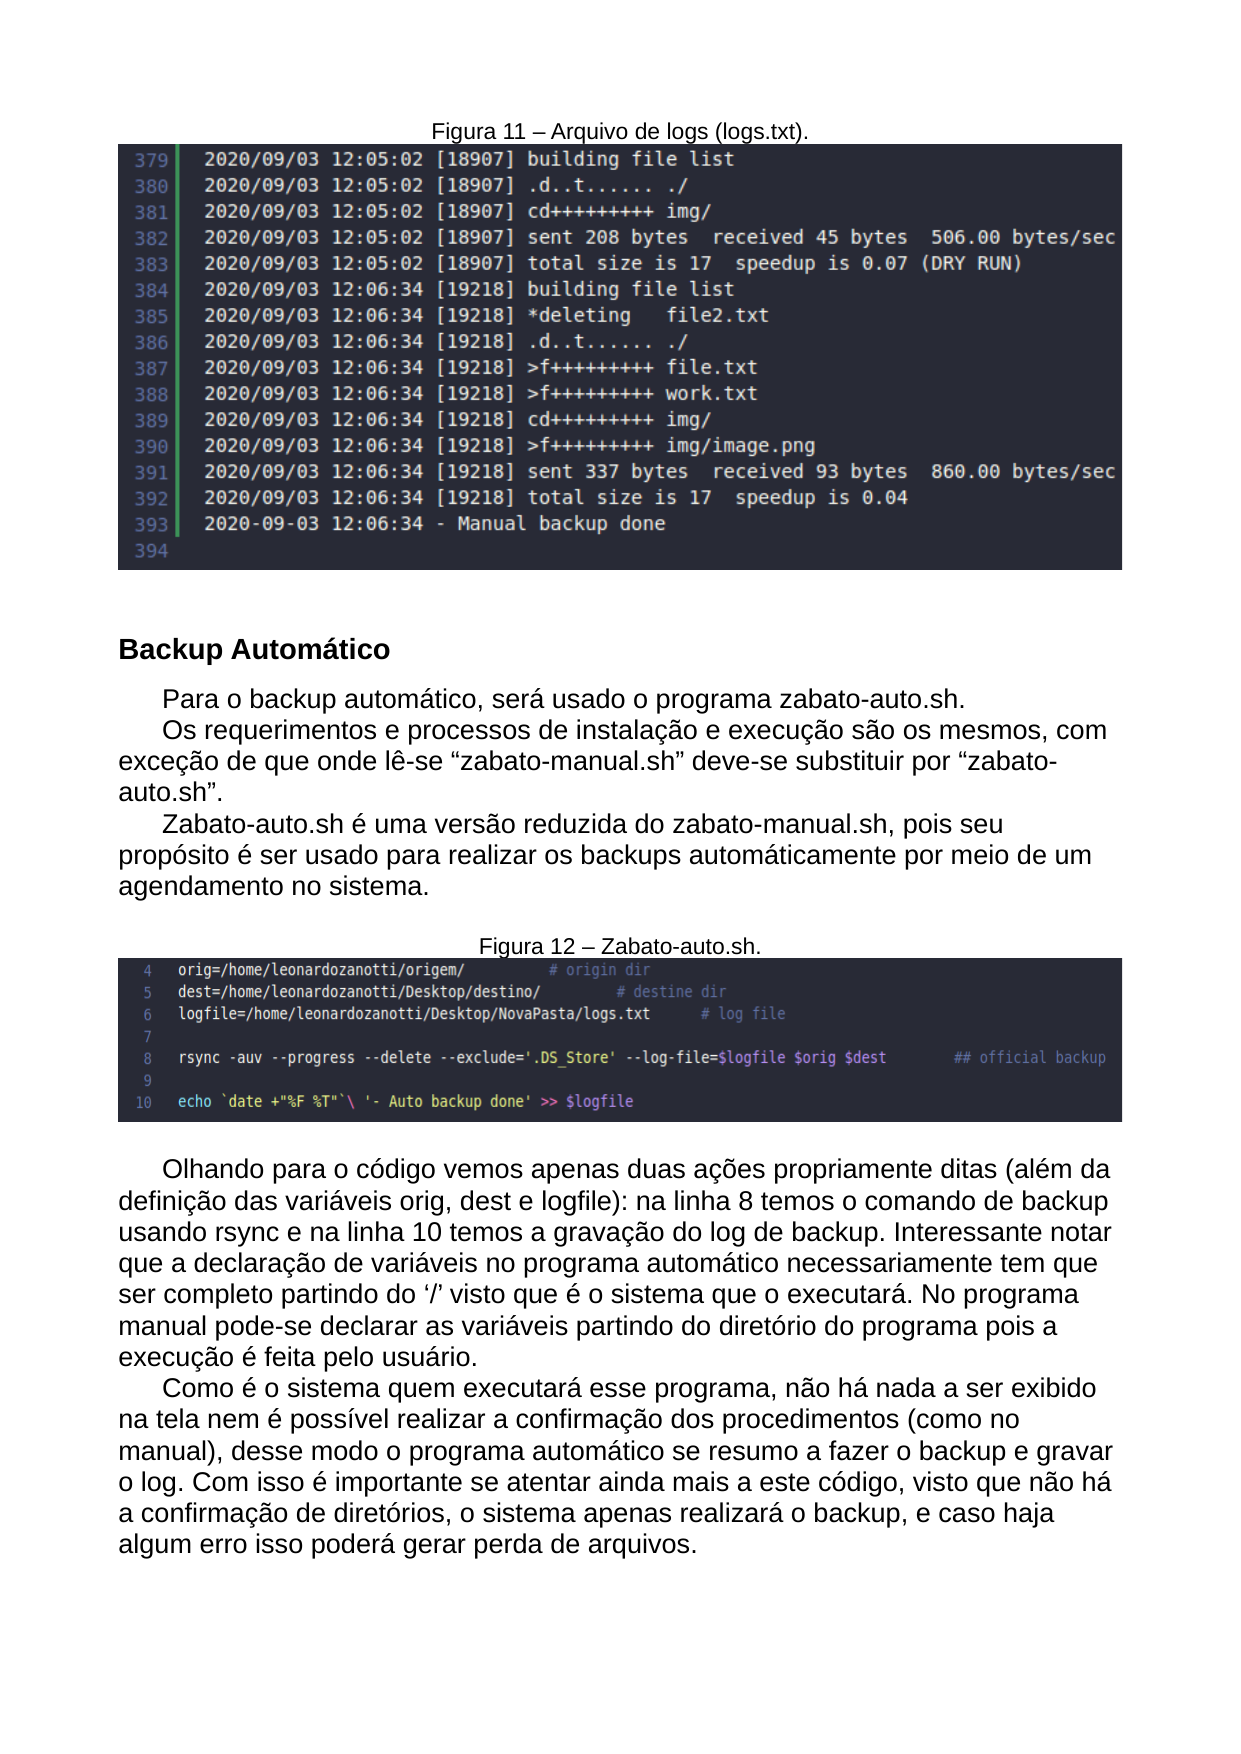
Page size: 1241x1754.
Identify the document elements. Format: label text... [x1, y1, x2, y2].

text Figura 12 – Zabato-auto.sh. [118, 933, 1122, 958]
text Zabato-auto.sh é uma versão reduzida do zabato-manual.sh, pois seu propósito é ser usado para realizar os backups automáticamente por meio de um agendamento no sistema. [118, 808, 1122, 901]
text Como é o sistema quem executará esse programa, não há nada a ser exibido na tela nem é possível realizar a confirmação dos procedimentos (como no manual), desse modo o programa automático se resumo a fazer o backup e gravar o log. Com isso é importante se atentar ainda mais a este código, visto que não há a confirmação de diretórios, o sistema apenas realizará o backup, e caso haja algum erro isso poderá gerar perda de arquivos. [118, 1372, 1122, 1559]
text Figura 11 – Arquivo de logs (logs.txt). [118, 118, 1122, 144]
picture [118, 144, 1123, 570]
text Backup Automático [118, 632, 1122, 666]
text Os requerimentos e processos de instalação e execução são os mesmos, com exceção de que onde lê-se “zabato-manual.sh” deve-se substituir por “zabato-auto.sh”. [118, 714, 1122, 808]
text Para o backup automático, será usado o programa zabato-auto.sh. [118, 683, 1122, 714]
picture [118, 958, 1123, 1122]
text Olhando para o código vemos apenas duas ações propriamente ditas (além da definição das variáveis orig, dest e logfile): na linha 8 temos o comando de backup usando rsync e na linha 10 temos a gravação do log de backup. Interessante notar que a declaração de variáveis no programa automático necessariamente tem que ser completo partindo do ‘/’ visto que é o sistema que o executará. No programa manual pode-se declarar as variáveis partindo do diretório do programa pois a execução é feita pelo usuário. [118, 1153, 1122, 1372]
